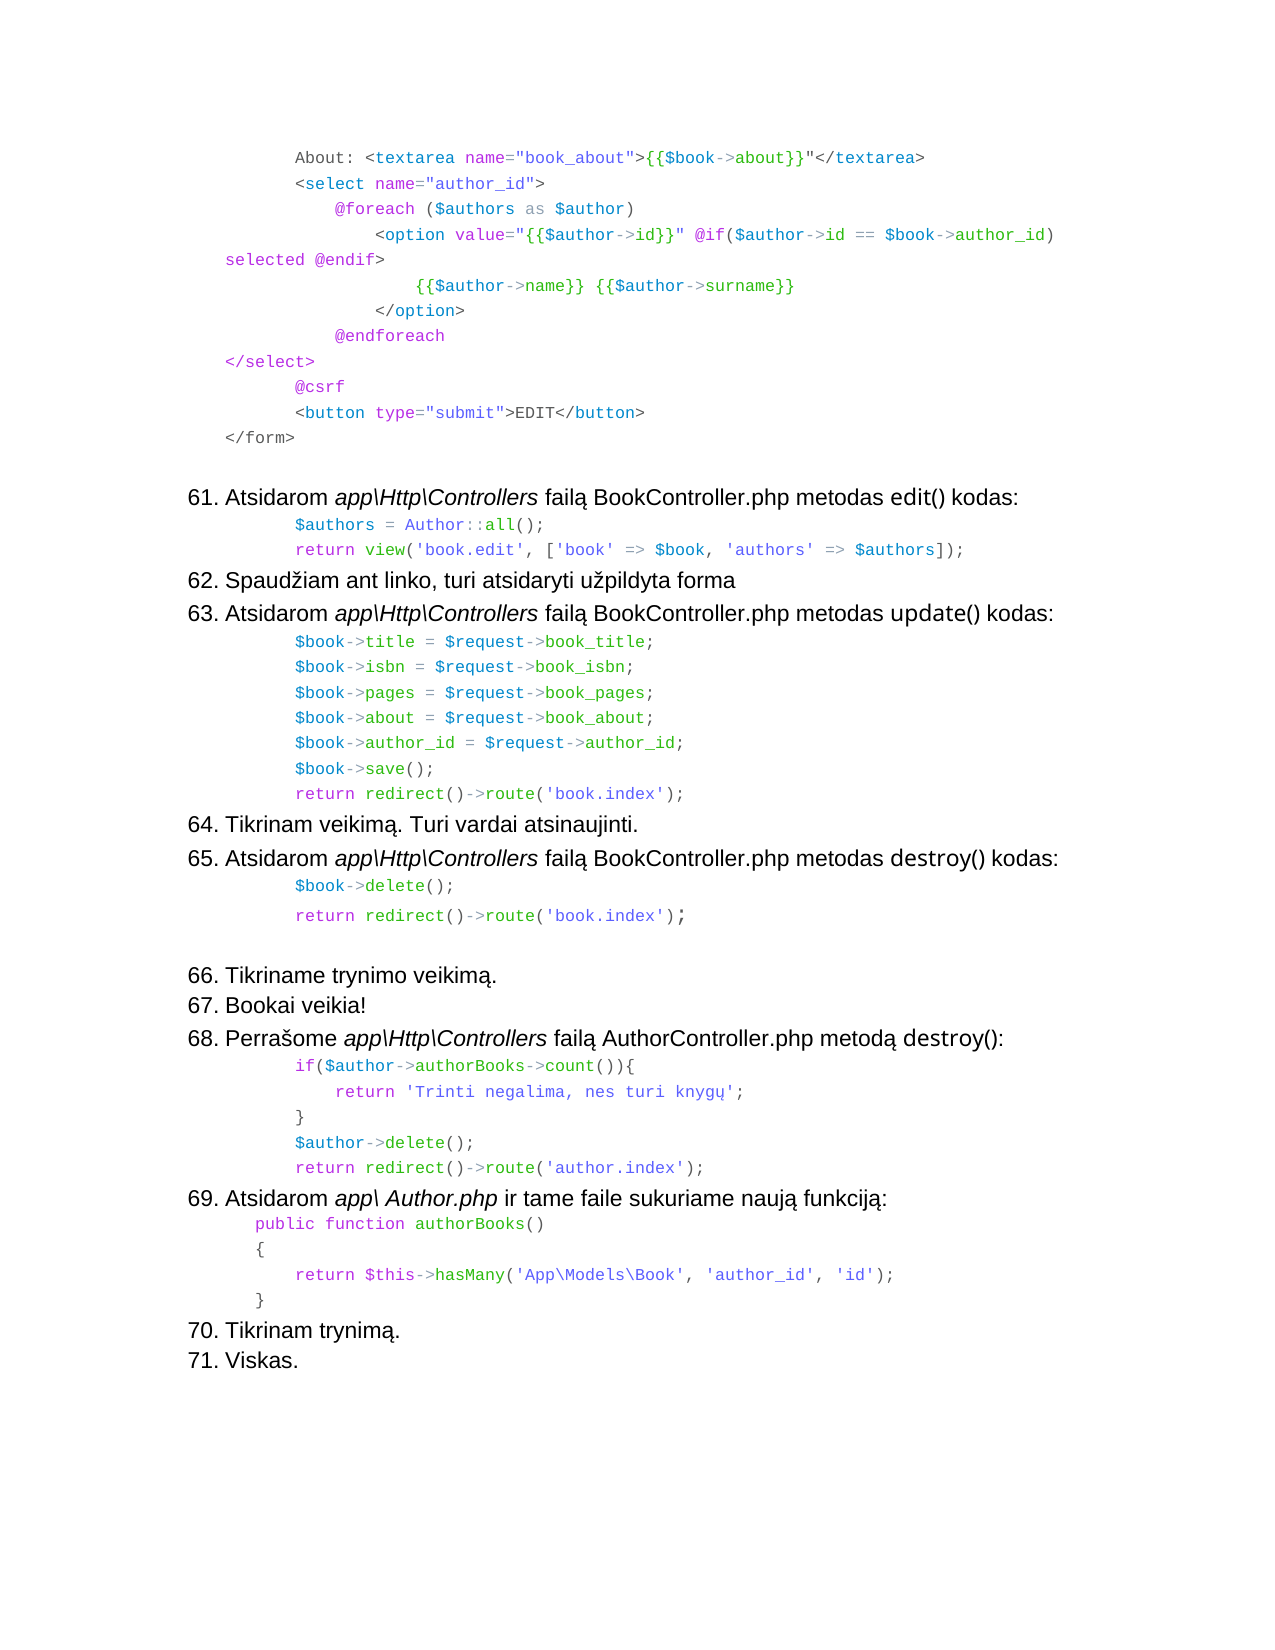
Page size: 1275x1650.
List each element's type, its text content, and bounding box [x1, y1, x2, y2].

text @endforeach [225, 328, 1125, 347]
list Perrašome app\Http\Controllers failą AuthorController.php metodą destroy(): [187, 1022, 1125, 1053]
text public function authorBooks() [225, 1215, 1125, 1234]
text $authors = Author::all(); [225, 516, 1125, 535]
list Atsidarom app\Http\Controllers failą BookController.php metodas edit() kodas: [187, 480, 1125, 512]
text } [225, 1292, 1125, 1310]
text <select name="author_id"> [225, 175, 1125, 194]
text @foreach ($authors as $author) [225, 201, 1125, 220]
text @csrf [225, 379, 1125, 398]
text </select> [225, 353, 1125, 372]
text return redirect()->route('author.index'); [225, 1160, 1125, 1178]
list Atsidarom app\ Author.php ir tame faile sukuriame naują funkciją: [187, 1185, 1125, 1211]
list Spaudžiam ant linko, turi atsidaryti užpildyta forma [187, 567, 1125, 593]
text return $this->hasMany('App\Models\Book', 'author_id', 'id'); [225, 1266, 1125, 1285]
text return view('book.edit', ['book' => $book, 'authors' => $authors]); [225, 542, 1125, 561]
text } [225, 1109, 1125, 1128]
text About: <textarea name="book_about">{{$book->about}}"</textarea> [225, 150, 1125, 169]
list Bookai veikia! [187, 992, 1125, 1018]
text <option value="{{$author->id}}" @if($author->id == $book->author_id) selected @endif> [225, 226, 1125, 271]
text return 'Trinti negalima, nes turi knygų'; [225, 1083, 1125, 1102]
list Atsidarom app\Http\Controllers failą BookController.php metodas update() kodas: [187, 597, 1125, 629]
list Tikrinam veikimą. Turi vardai atsinaujinti. [187, 811, 1125, 838]
text $author->delete(); [225, 1134, 1125, 1153]
list Viskas. [187, 1347, 1125, 1373]
text $book->save(); [225, 760, 1125, 779]
text $book->about = $request->book_about; [225, 709, 1125, 728]
text return redirect()->route('book.index'); [225, 786, 1125, 805]
text return redirect()->route('book.index'); [225, 903, 1125, 928]
text if($author->authorBooks->count()){ [225, 1058, 1125, 1077]
text $book->author_id = $request->author_id; [225, 735, 1125, 754]
text </option> [225, 302, 1125, 321]
text $book->title = $request->book_title; [225, 633, 1125, 652]
text $book->isbn = $request->book_isbn; [225, 659, 1125, 678]
text { [225, 1241, 1125, 1259]
text </form> [225, 429, 1125, 448]
list Tikriname trynimo veikimą. [187, 962, 1125, 988]
list Atsidarom app\Http\Controllers failą BookController.php metodas destroy() kodas: [187, 841, 1125, 873]
text $book->delete(); [225, 877, 1125, 896]
text $book->pages = $request->book_pages; [225, 684, 1125, 703]
text {{$author->name}} {{$author->surname}} [225, 277, 1125, 296]
list Tikrinam trynimą. [187, 1317, 1125, 1343]
text <button type="submit">EDIT</button> [225, 404, 1125, 423]
